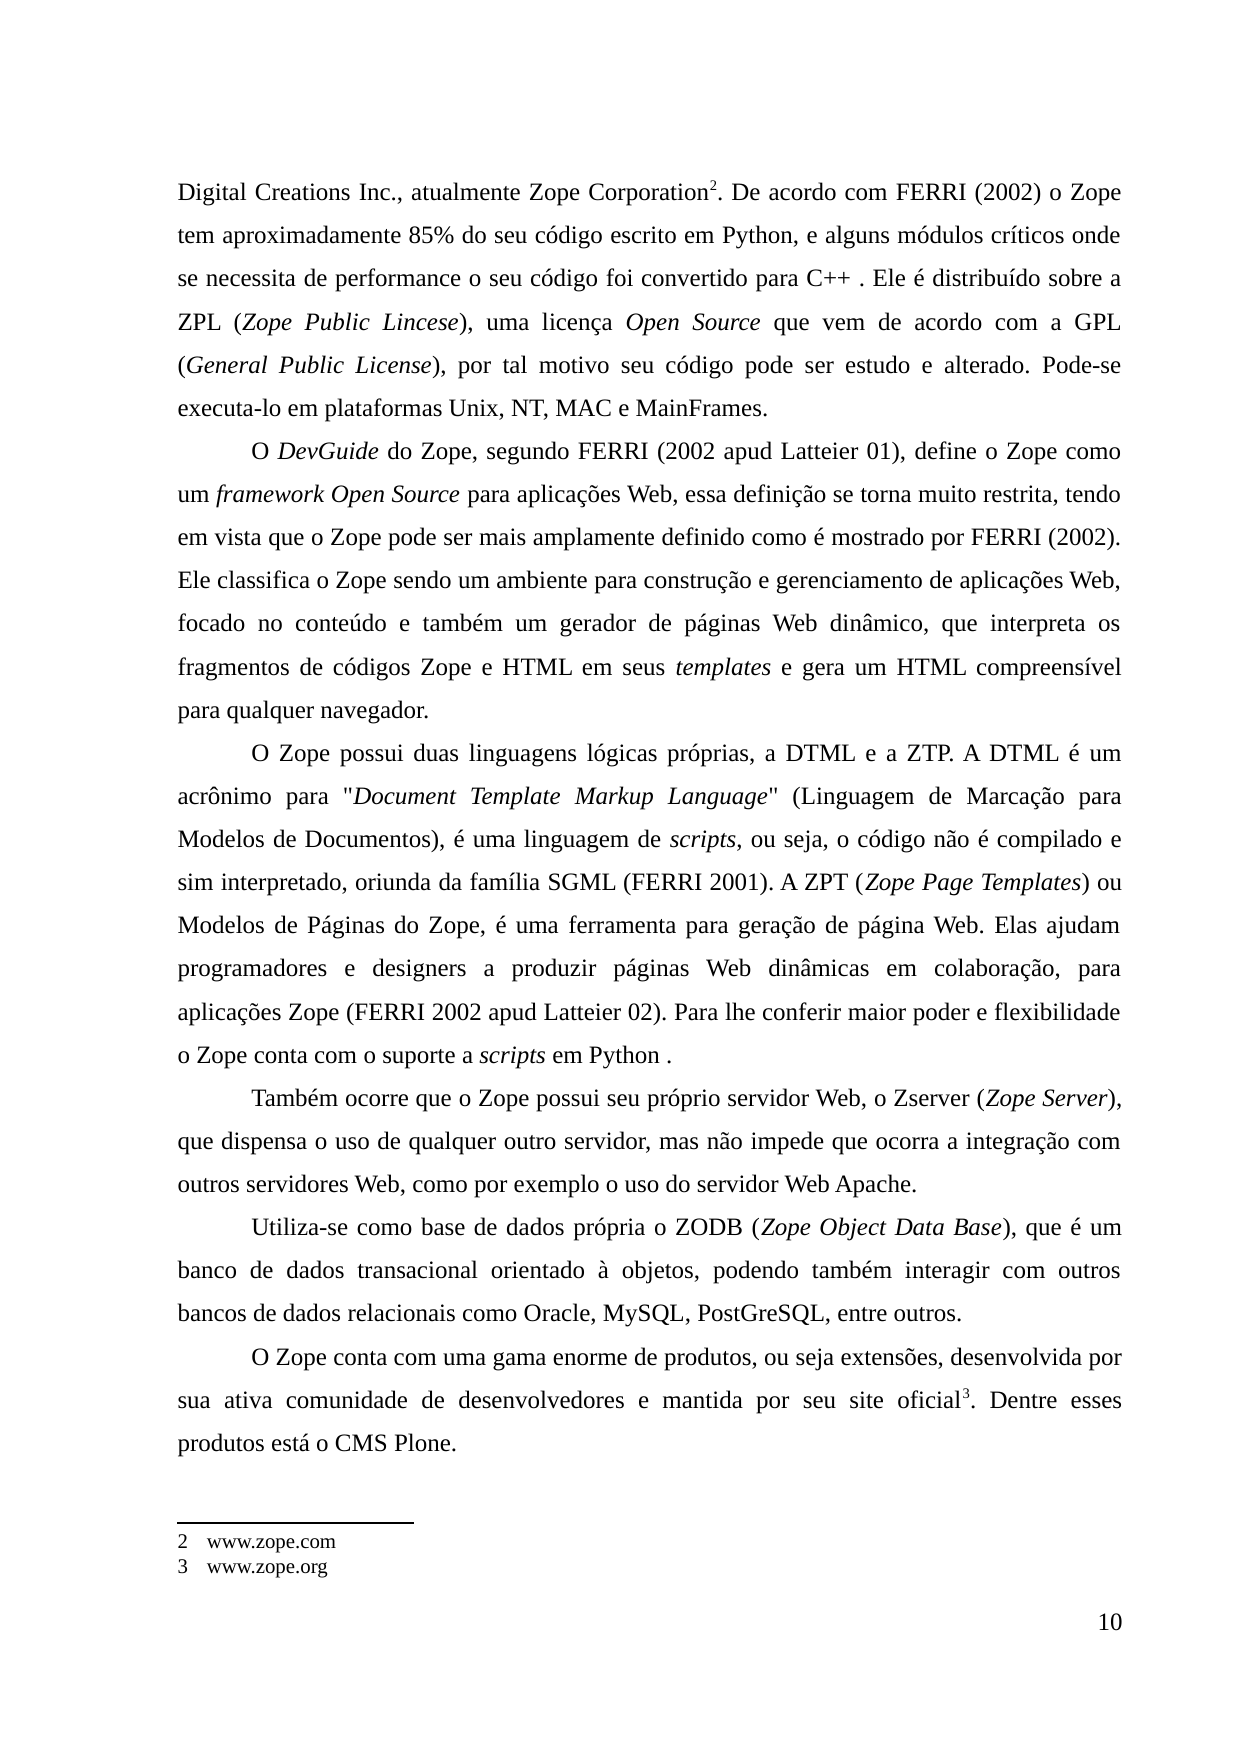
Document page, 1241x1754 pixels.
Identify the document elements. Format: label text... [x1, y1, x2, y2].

text O Zope possui duas linguagens lógicas próprias, a DTML e a ZTP. A DTML é um acrônimo para "Document Template Markup Language" (Linguagem de Marcação para Modelos de Documentos), é uma linguagem de scripts, ou seja, o código não é compilado e sim interpretado, oriunda da família SGML (FERRI 2001). A ZPT (Zope Page Templates) ou Modelos de Páginas do Zope, é uma ferramenta para geração de página Web. Elas ajudam programadores e designers a produzir páginas Web dinâmicas em colaboração, para aplicações Zope (FERRI 2002 apud Latteier 02). Para lhe conferir maior poder e flexibilidade o Zope conta com o suporte a scripts em Python . [177, 738, 1122, 1068]
text www.zope.org [177, 1553, 1122, 1578]
text Digital Creations Inc., atualmente Zope Corporation. De acordo com FERRI (2002) o Zope tem aproximadamente 85% do seu código escrito em Python, e alguns módulos críticos onde se necessita de performance o seu código foi convertido para C++ . Ele é distribuído sobre a ZPL (Zope Public Lincese), uma licença Open Source que vem de acordo com a GPL (General Public License), por tal motivo seu código pode ser estudo e alterado. Pode-se executa-lo em plataformas Unix, NT, MAC e MainFrames. [177, 177, 1122, 422]
text Utiliza-se como base de dados própria o ZODB (Zope Object Data Base), que é um banco de dados transacional orientado à objetos, podendo também interagir com outros bancos de dados relacionais como Oracle, MySQL, PostGreSQL, entre outros. [177, 1212, 1122, 1327]
text Também ocorre que o Zope possui seu próprio servidor Web, o Zserver (Zope Server), que dispensa o uso de qualquer outro servidor, mas não impede que ocorra a integração com outros servidores Web, como por exemplo o uso do servidor Web Apache. [177, 1083, 1122, 1198]
text O Zope conta com uma gama enorme de produtos, ou seja extensões, desenvolvida por sua ativa comunidade de desenvolvedores e mantida por seu site oficial. Dentre esses produtos está o CMS Plone. [177, 1342, 1122, 1457]
text O DevGuide do Zope, segundo FERRI (2002 apud Latteier 01), define o Zope como um framework Open Source para aplicações Web, essa definição se torna muito restrita, tendo em vista que o Zope pode ser mais amplamente definido como é mostrado por FERRI (2002). Ele classifica o Zope sendo um ambiente para construção e gerenciamento de aplicações Web, focado no conteúdo e também um gerador de páginas Web dinâmico, que interpreta os fragmentos de códigos Zope e HTML em seus templates e gera um HTML compreensível para qualquer navegador. [177, 436, 1122, 723]
text www.zope.com [177, 1529, 1122, 1553]
